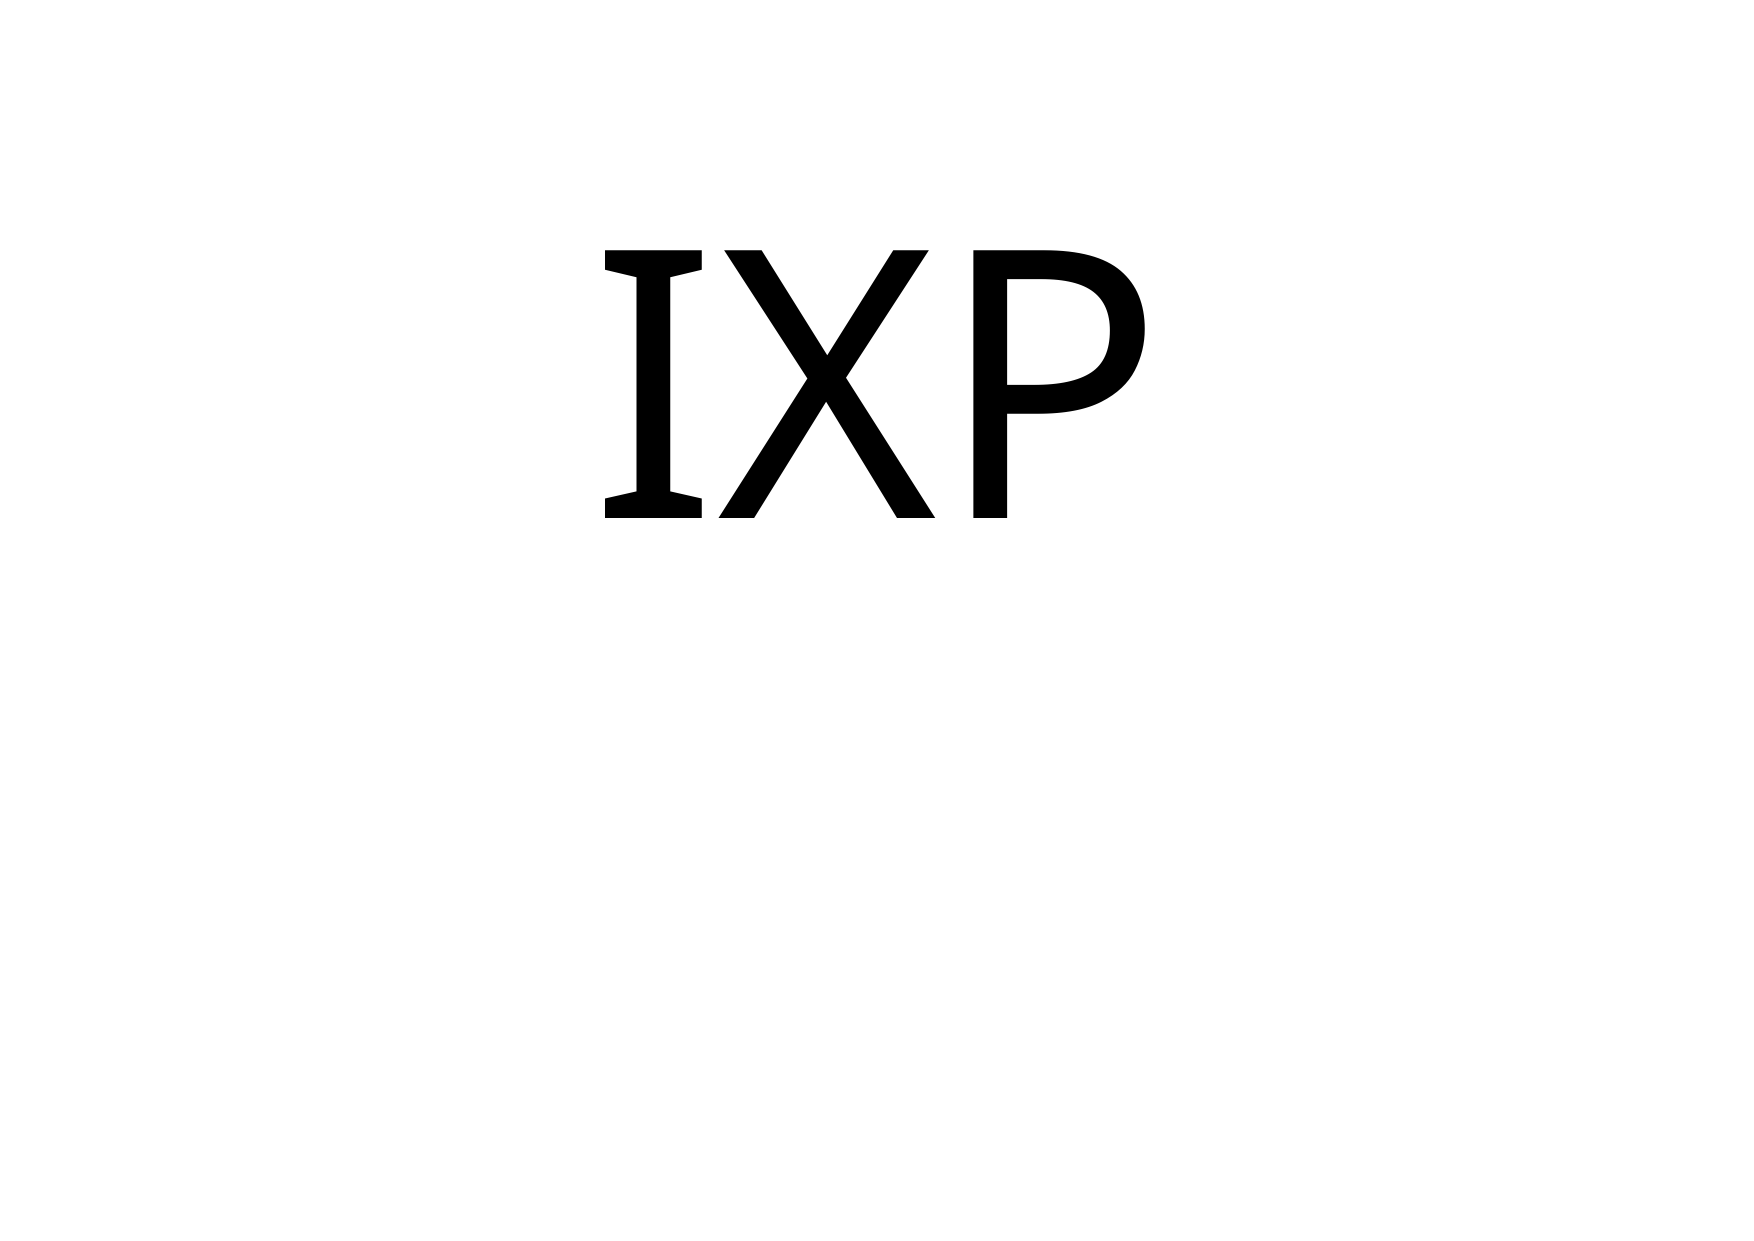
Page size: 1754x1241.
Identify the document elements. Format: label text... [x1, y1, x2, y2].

text IXP [118, 118, 1636, 629]
